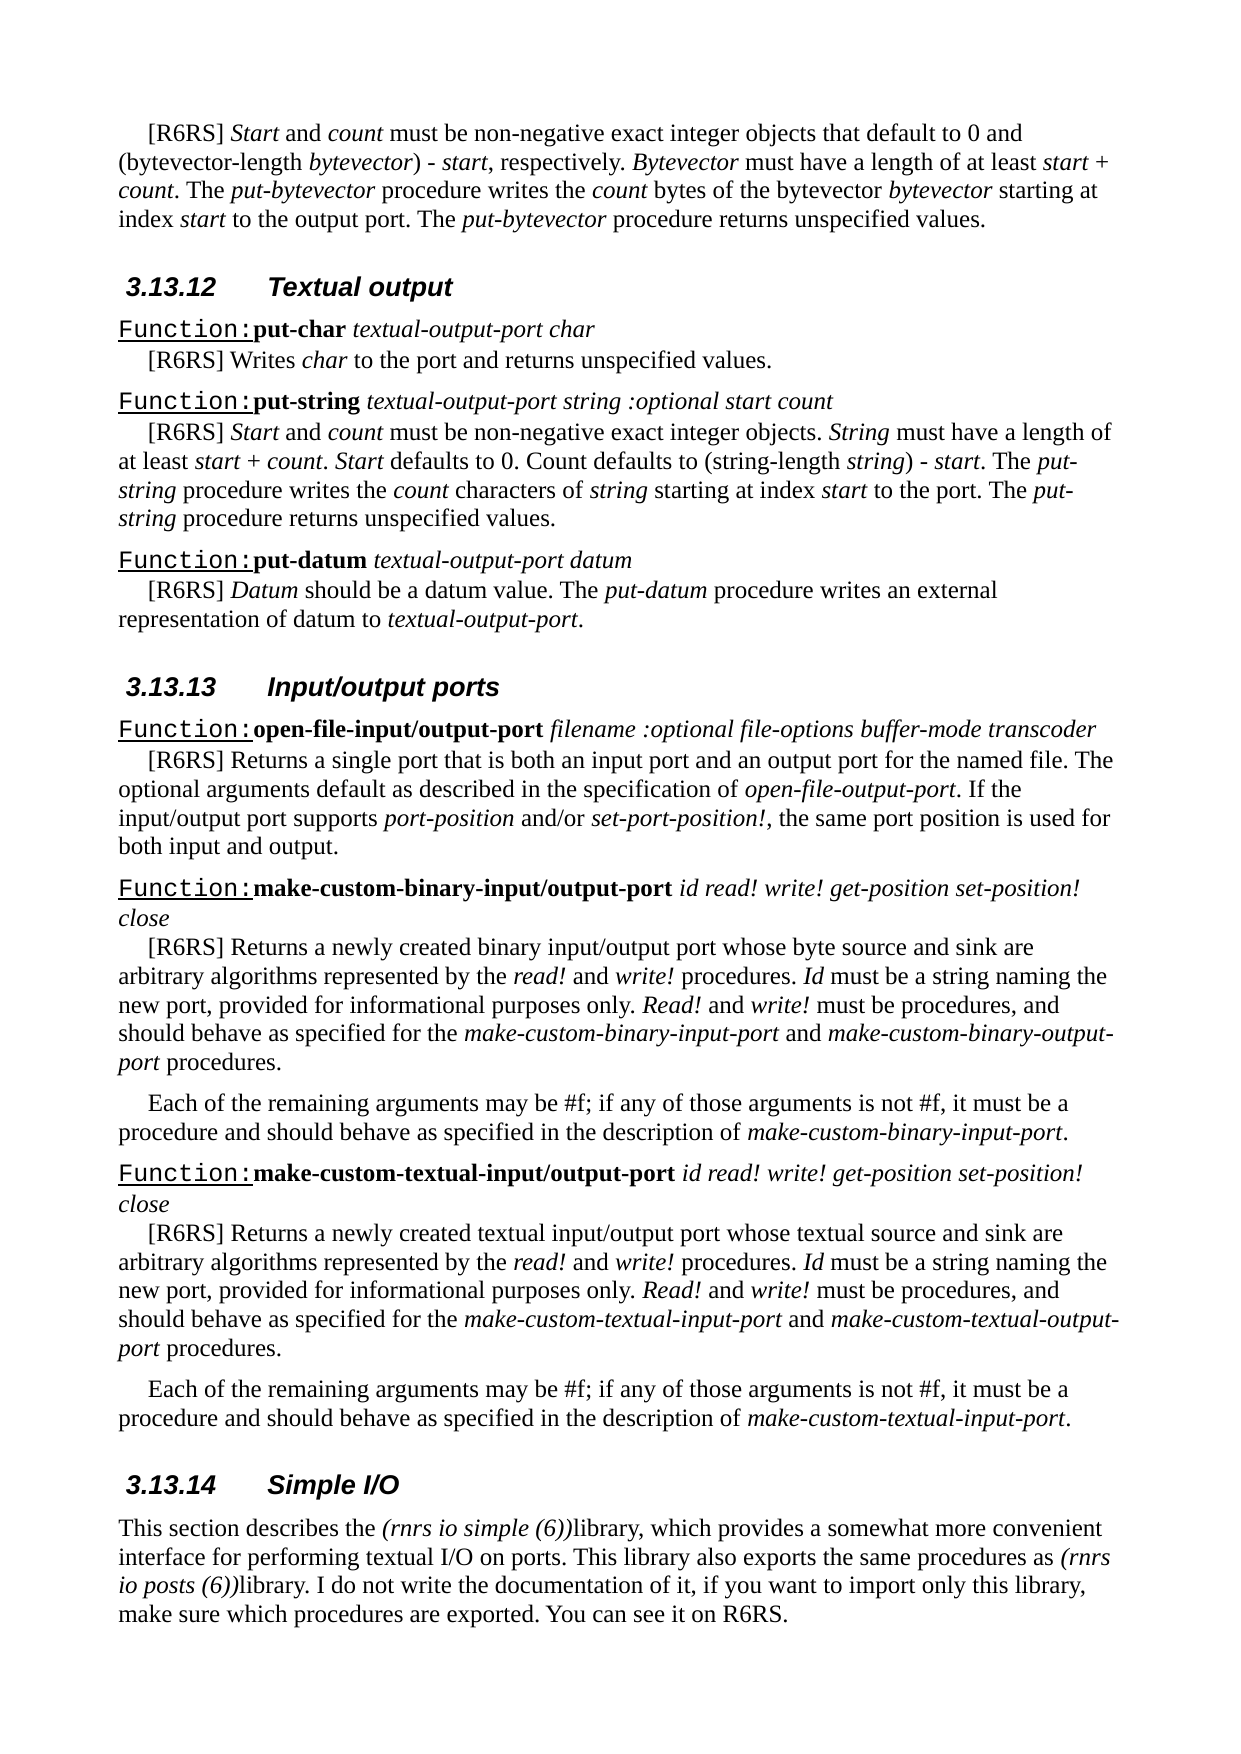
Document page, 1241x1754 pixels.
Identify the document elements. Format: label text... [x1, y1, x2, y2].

text [R6RS] Start and count must be non-negative exact integer objects that default to 0 and (bytevector-length bytevector) - start, respectively. Bytevector must have a length of at least start + count. The put-bytevector procedure writes the count bytes of the bytevector bytevector starting at index start to the output port. The put-bytevector procedure returns unspecified values. [118, 118, 1122, 233]
text Function:make-custom-binary-input/output-port id read! write! get-position set-position! close [118, 873, 1122, 932]
text [R6RS] Returns a newly created textual input/output port whose textual source and sink are arbitrary algorithms represented by the read! and write! procedures. Id must be a string naming the new port, provided for informational purposes only. Read! and write! must be procedures, and should behave as specified for the make-custom-textual-input-port and make-custom-textual-output-port procedures. [118, 1218, 1122, 1362]
text Each of the remaining arguments may be #f; if any of those arguments is not #f, it must be a procedure and should behave as specified in the description of make-custom-textual-input-port. [118, 1374, 1122, 1432]
text [R6RS] Start and count must be non-negative exact integer objects. String must have a length of at least start + count. Start defaults to 0. Count defaults to (string-length string) - start. The put-string procedure writes the count characters of string starting at index start to the port. The put-string procedure returns unspecified values. [118, 417, 1122, 532]
text Function:make-custom-textual-input/output-port id read! write! get-position set-position! close [118, 1158, 1122, 1218]
subtitle Textual output [118, 271, 1122, 302]
text This section describes the (rnrs io simple (6))library, which provides a somewhat more convenient interface for performing textual I/O on ports. This library also exports the same procedures as (rnrs io posts (6))library. I do not write the documentation of it, if you want to import only this library, make sure which procedures are exported. You can see it on R6RS. [118, 1513, 1122, 1628]
text [R6RS] Writes char to the port and returns unspecified values. [118, 345, 1122, 374]
text Function:open-file-input/output-port filename :optional file-options buffer-mode transcoder [118, 714, 1122, 745]
text [R6RS] Returns a single port that is both an input port and an output port for the named file. The optional arguments default as described in the specification of open-file-output-port. If the input/output port supports port-position and/or set-port-position!, the same port position is used for both input and output. [118, 745, 1122, 860]
text Function:put-char textual-output-port char [118, 314, 1122, 345]
subtitle Simple I/O [118, 1469, 1122, 1501]
text [R6RS] Datum should be a datum value. The put-datum procedure writes an external representation of datum to textual-output-port. [118, 576, 1122, 633]
text Function:put-string textual-output-port string :optional start count [118, 386, 1122, 417]
subtitle Input/output ports [118, 671, 1122, 702]
text Each of the remaining arguments may be #f; if any of those arguments is not #f, it must be a procedure and should behave as specified in the description of make-custom-binary-input-port. [118, 1088, 1122, 1146]
text [R6RS] Returns a newly created binary input/output port whose byte source and sink are arbitrary algorithms represented by the read! and write! procedures. Id must be a string naming the new port, provided for informational purposes only. Read! and write! must be procedures, and should behave as specified for the make-custom-binary-input-port and make-custom-binary-output-port procedures. [118, 932, 1122, 1076]
text Function:put-datum textual-output-port datum [118, 545, 1122, 576]
